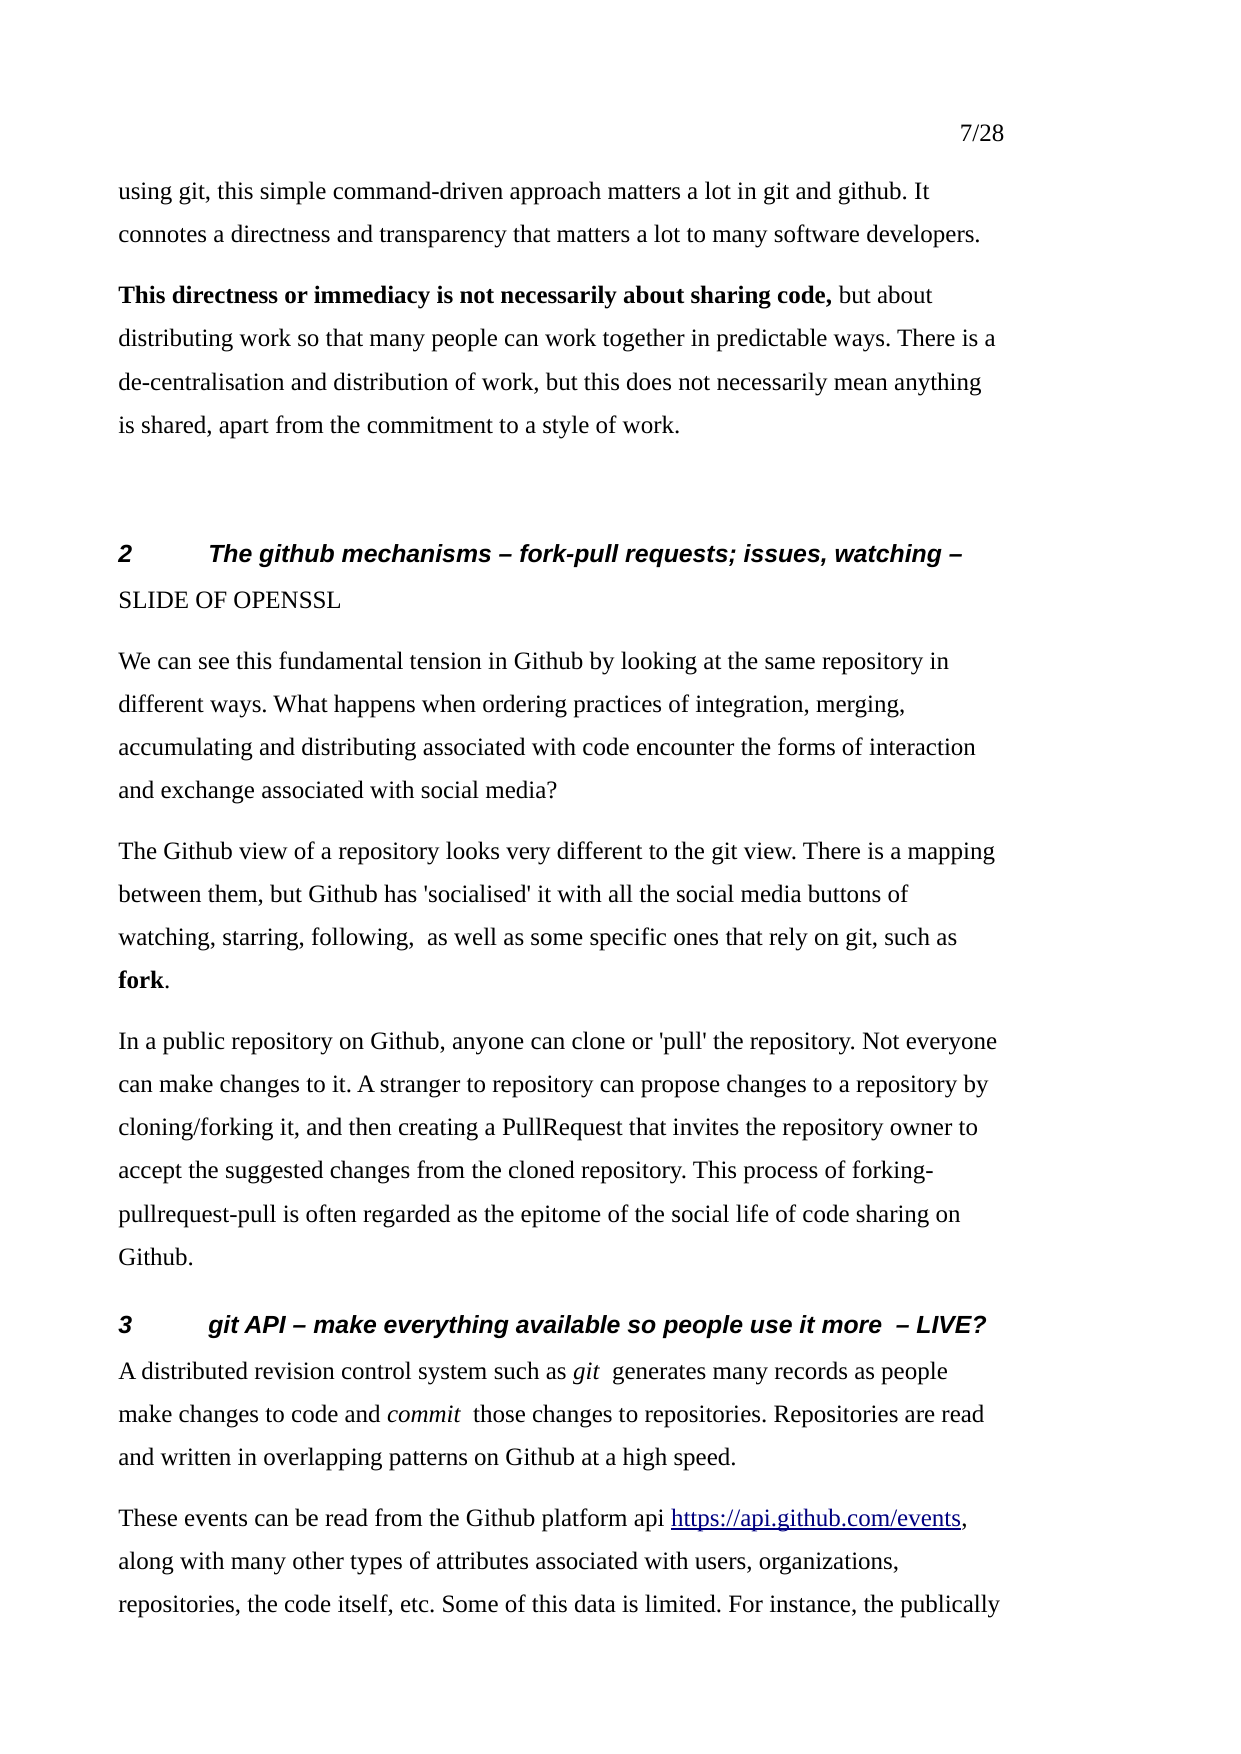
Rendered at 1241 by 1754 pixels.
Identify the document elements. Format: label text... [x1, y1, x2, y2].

subtitle The github mechanisms – fork-pull requests; issues, watching – [118, 539, 1004, 567]
text We can see this fundamental tension in Github by looking at the same repository in different ways. What happens when ordering practices of integration, merging, accumulating and distributing associated with code encounter the forms of interaction and exchange associated with social media? [118, 646, 1004, 804]
text SLIDE OF OPENSSL [118, 585, 1004, 614]
text This directness or immediacy is not necessarily about sharing code, but about distributing work so that many people can work together in predictable ways. There is a de-centralisation and distribution of work, but this does not necessarily mean anything is shared, apart from the commitment to a style of work. [118, 280, 1004, 438]
text The Github view of a repository looks very different to the git view. There is a mapping between them, but Github has 'socialised' it with all the social media buttons of watching, starring, following, as well as some specific ones that rely on git, such as fork. [118, 836, 1004, 994]
subtitle git API – make everything available so people use it more – LIVE? [118, 1310, 1004, 1338]
text These events can be read from the Github platform api https://api.github.com/events, along with many other types of attributes associated with users, organizations, repositories, the code itself, etc. Some of this data is limited. For instance, the publically [118, 1503, 1004, 1618]
text using git, this simple command-driven approach matters a lot in git and github. It connotes a directness and transparency that matters a lot to many software developers. [118, 176, 1004, 248]
text In a public repository on Github, anyone can clone or 'pull' the repository. Not everyone can make changes to it. A stranger to repository can propose changes to a repository by cloning/forking it, and then creating a PullRequest that invites the repository owner to accept the suggested changes from the cloned repository. This process of forking-pullrequest-pull is often regarded as the epitome of the social life of code sharing on Github. [118, 1026, 1004, 1271]
text A distributed revision control system such as git generates many records as people make changes to code and commit those changes to repositories. Repositories are read and written in overlapping patterns on Github at a high speed. [118, 1356, 1004, 1471]
